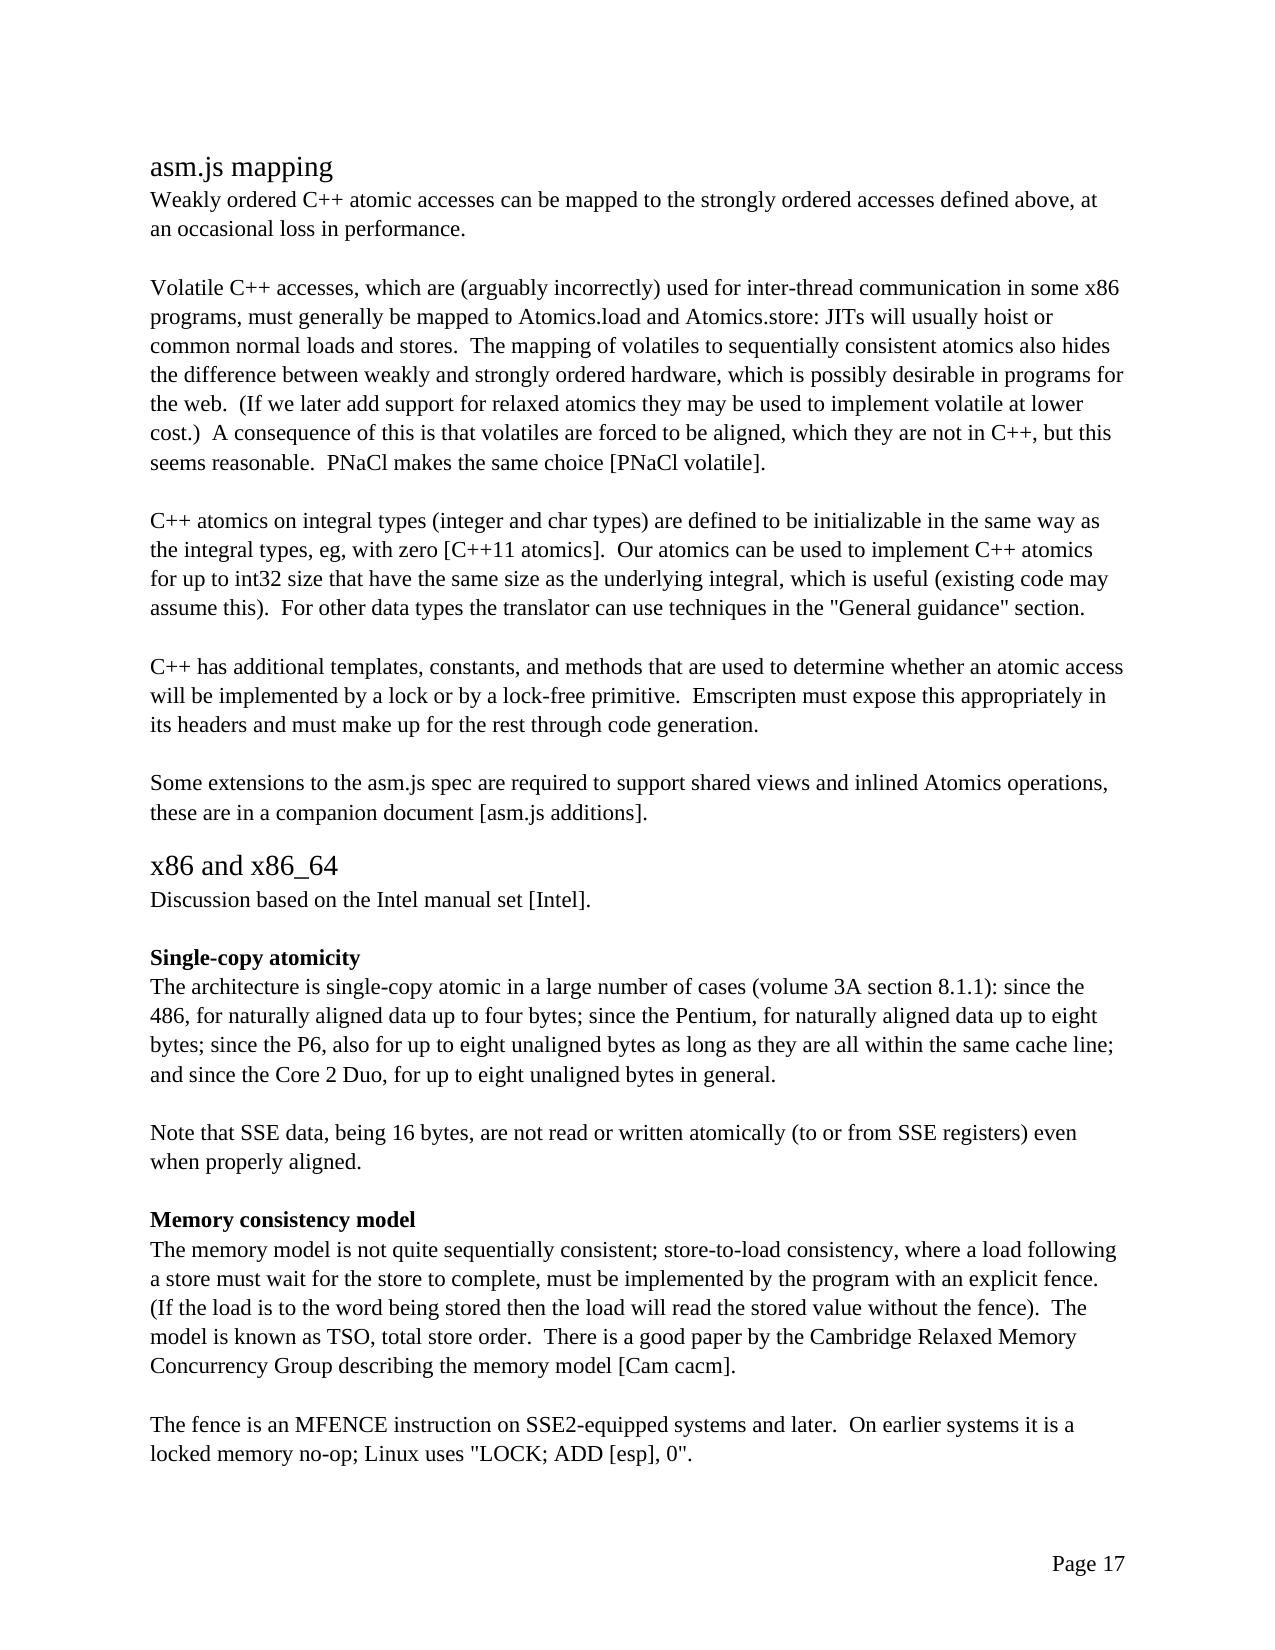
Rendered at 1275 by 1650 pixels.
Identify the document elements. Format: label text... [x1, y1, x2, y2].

text The architecture is single-copy atomic in a large number of cases (volume 3A section 8.1.1): since the 486, for naturally aligned data up to four bytes; since the Pentium, for naturally aligned data up to eight bytes; since the P6, also for up to eight unaligned bytes as long as they are all within the same cache line; and since the Core 2 Duo, for up to eight unaligned bytes in general. [150, 974, 1125, 1087]
text Volatile C++ accesses, which are (arguably incorrectly) used for inter-thread communication in some x86 programs, must generally be mapped to Atomics.load and Atomics.store: JITs will usually hoist or common normal loads and stores. The mapping of volatiles to sequentially consistent atomics also hides the difference between weakly and strongly ordered hardware, which is possibly desirable in programs for the web. (If we later add support for relaxed atomics they may be used to implement volatile at lower cost.) A consequence of this is that volatiles are forced to be aligned, which they are not in C++, but this seems reasonable. PNaCl makes the same choice [PNaCl volatile]. [150, 274, 1125, 475]
subtitle x86 and x86_64 [150, 849, 1125, 882]
text The fence is an MFENCE instruction on SSE2-equipped systems and later. On earlier systems it is a locked memory no-op; Linux uses "LOCK; ADD [esp], 0". [150, 1412, 1125, 1466]
subtitle asm.js mapping [150, 150, 1125, 182]
text Single-copy atomicity [150, 945, 1125, 970]
text Some extensions to the asm.js spec are required to support shared views and inlined Atomics operations, these are in a companion document [asm.js additions]. [150, 770, 1125, 825]
text C++ has additional templates, constants, and methods that are used to determine whether an atomic access will be implemented by a lock or by a lock-free primitive. Emscripten must expose this appropriately in its headers and must make up for the rest through code generation. [150, 654, 1125, 737]
text Weakly ordered C++ atomic accesses can be mapped to the strongly ordered accesses defined above, at an occasional loss in performance. [150, 187, 1125, 242]
text C++ atomics on integral types (integer and char types) are defined to be initializable in the same way as the integral types, eg, with zero [C++11 atomics]. Our atomics can be used to implement C++ atomics for up to int32 size that have the same size as the underlying integral, which is useful (existing code may assume this). For other data types the translator can use techniques in the "General guidance" section. [150, 508, 1125, 621]
text Discussion based on the Intel manual set [Intel]. [150, 887, 1125, 912]
text The memory model is not quite sequentially consistent; store-to-load consistency, where a load following a store must wait for the store to complete, must be implemented by the program with an explicit fence. (If the load is to the word being stored then the load will read the stored value without the fence). The model is known as TSO, total store order. There is a good paper by the Cambridge Relaxed Memory Concurrency Group describing the memory model [Cam cacm]. [150, 1237, 1125, 1379]
text Memory consistency model [150, 1207, 1125, 1233]
text Note that SSE data, being 16 bytes, are not read or written atomically (to or from SSE registers) even when properly aligned. [150, 1120, 1125, 1174]
